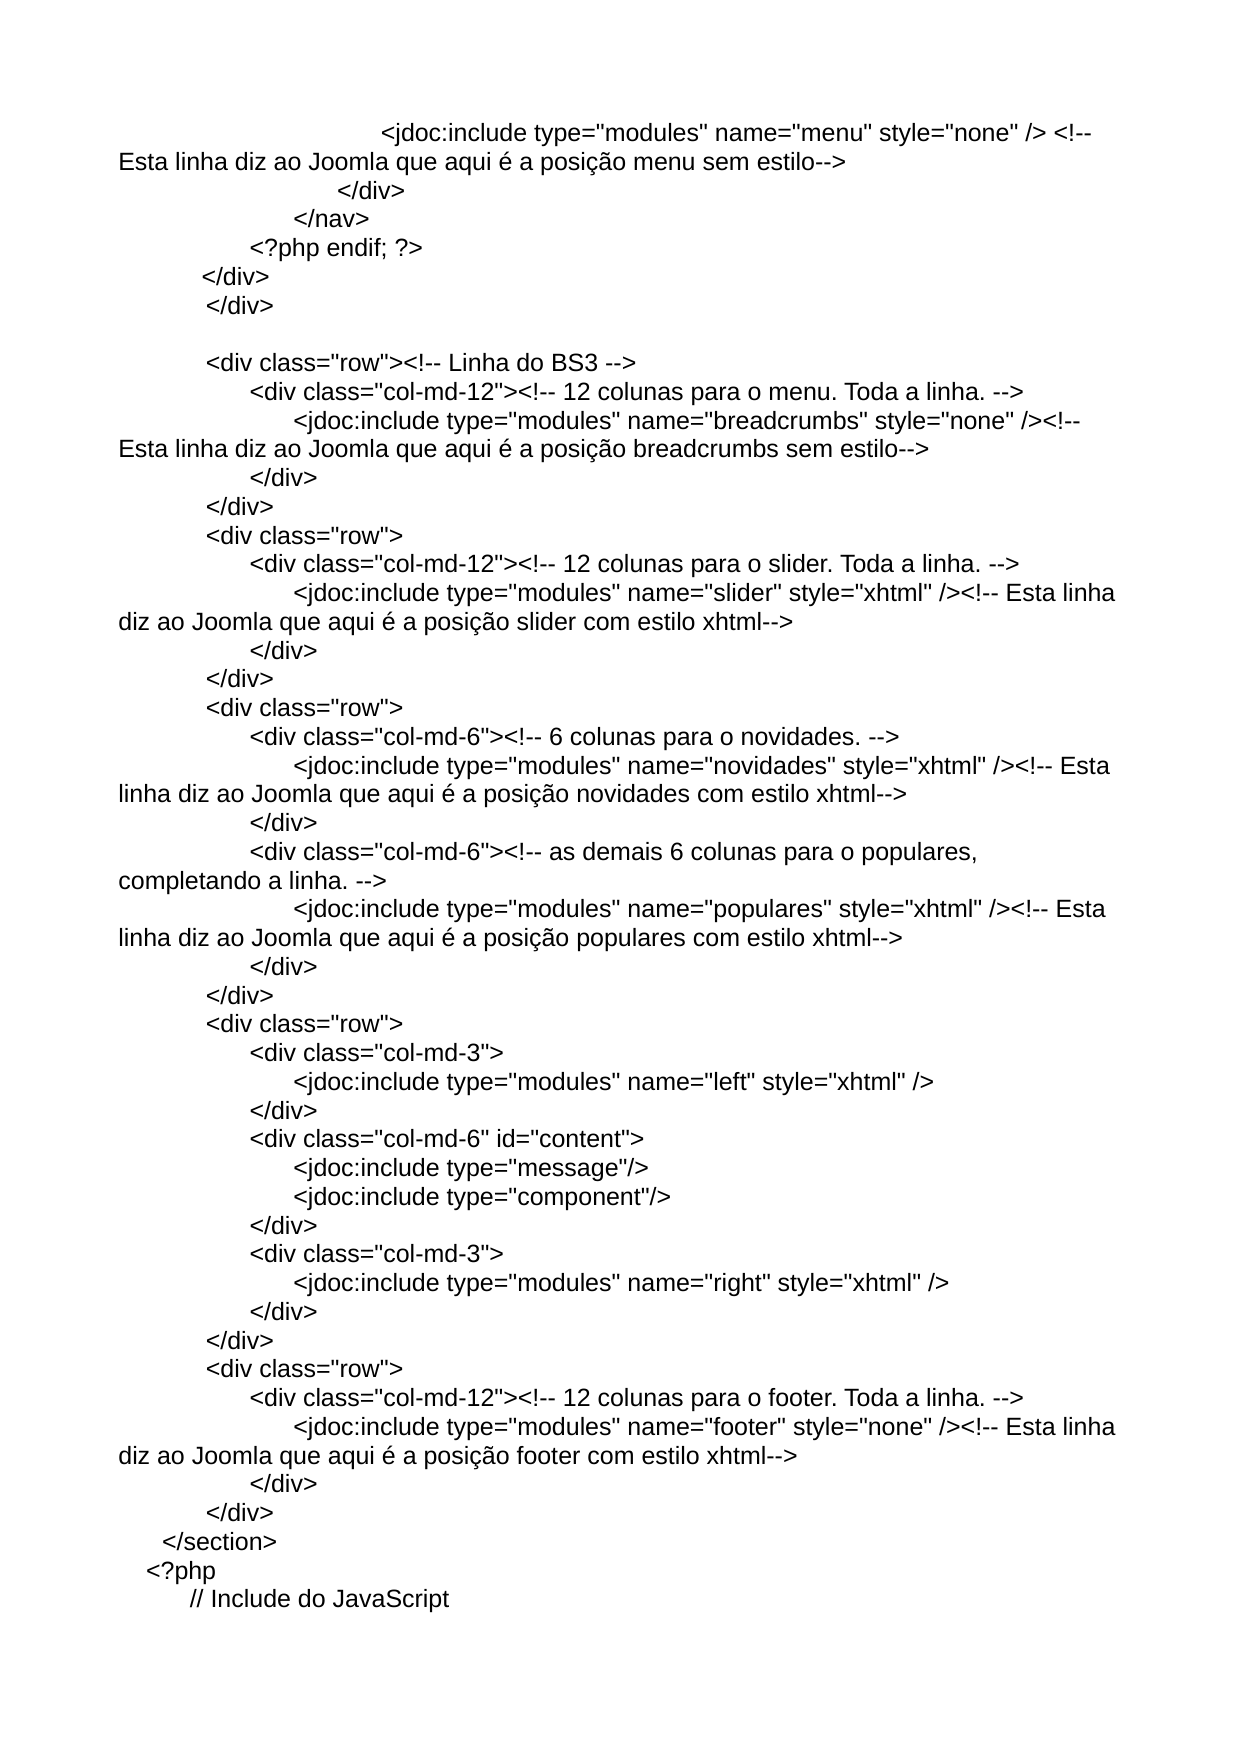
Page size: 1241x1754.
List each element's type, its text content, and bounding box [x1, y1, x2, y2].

text </div> [118, 291, 1122, 319]
text <jdoc:include type="component"/> [118, 1182, 1122, 1211]
text </div> [118, 808, 1122, 837]
text <jdoc:include type="modules" name="populares" style="xhtml" /><!-- Esta linha diz ao Joomla que aqui é a posição populares com estilo xhtml--> [118, 894, 1122, 952]
text <?php [118, 1556, 1122, 1584]
text </div> [118, 262, 1122, 291]
text </nav> [118, 204, 1122, 233]
text </div> [118, 1211, 1122, 1239]
text </div> [118, 1297, 1122, 1326]
text <div class="row"> [118, 1009, 1122, 1038]
text <div class="row"> [118, 693, 1122, 722]
text </div> [118, 981, 1122, 1009]
text // Include do JavaScript [118, 1584, 1122, 1613]
text <div class="col-md-12"><!-- 12 colunas para o menu. Toda a linha. --> [118, 377, 1122, 406]
text <div class="col-md-6" id="content"> [118, 1124, 1122, 1153]
text <jdoc:include type="modules" name="footer" style="none" /><!-- Esta linha diz ao Joomla que aqui é a posição footer com estilo xhtml--> [118, 1412, 1122, 1469]
text <?php endif; ?> [118, 233, 1122, 262]
text <div class="row"><!-- Linha do BS3 --> [118, 348, 1122, 377]
text <jdoc:include type="modules" name="breadcrumbs" style="none" /><!-- Esta linha diz ao Joomla que aqui é a posição breadcrumbs sem estilo--> [118, 406, 1122, 463]
text <jdoc:include type="modules" name="right" style="xhtml" /> [118, 1268, 1122, 1297]
text </div> [118, 492, 1122, 521]
text <div class="col-md-3"> [118, 1038, 1122, 1067]
text <jdoc:include type="modules" name="novidades" style="xhtml" /><!-- Esta linha diz ao Joomla que aqui é a posição novidades com estilo xhtml--> [118, 751, 1122, 808]
text <jdoc:include type="message"/> [118, 1153, 1122, 1182]
text </div> [118, 1326, 1122, 1354]
text <div class="col-md-6"><!-- as demais 6 colunas para o populares, completando a linha. --> [118, 837, 1122, 894]
text </div> [118, 1096, 1122, 1124]
text </div> [118, 1469, 1122, 1498]
text </div> [118, 463, 1122, 492]
text </div> [118, 664, 1122, 693]
text </section> [118, 1527, 1122, 1556]
text </div> [118, 952, 1122, 981]
text <jdoc:include type="modules" name="left" style="xhtml" /> [118, 1067, 1122, 1096]
text <jdoc:include type="modules" name="slider" style="xhtml" /><!-- Esta linha diz ao Joomla que aqui é a posição slider com estilo xhtml--> [118, 578, 1122, 636]
text <div class="row"> [118, 1354, 1122, 1383]
text <div class="col-md-12"><!-- 12 colunas para o footer. Toda a linha. --> [118, 1383, 1122, 1412]
text </div> [118, 1498, 1122, 1527]
text <div class="col-md-6"><!-- 6 colunas para o novidades. --> [118, 722, 1122, 751]
text <div class="col-md-3"> [118, 1239, 1122, 1268]
text <jdoc:include type="modules" name="menu" style="none" /> <!-- Esta linha diz ao Joomla que aqui é a posição menu sem estilo--> [118, 118, 1122, 176]
text </div> [118, 636, 1122, 664]
text <div class="row"> [118, 521, 1122, 549]
text </div> [118, 176, 1122, 204]
text <div class="col-md-12"><!-- 12 colunas para o slider. Toda a linha. --> [118, 549, 1122, 578]
